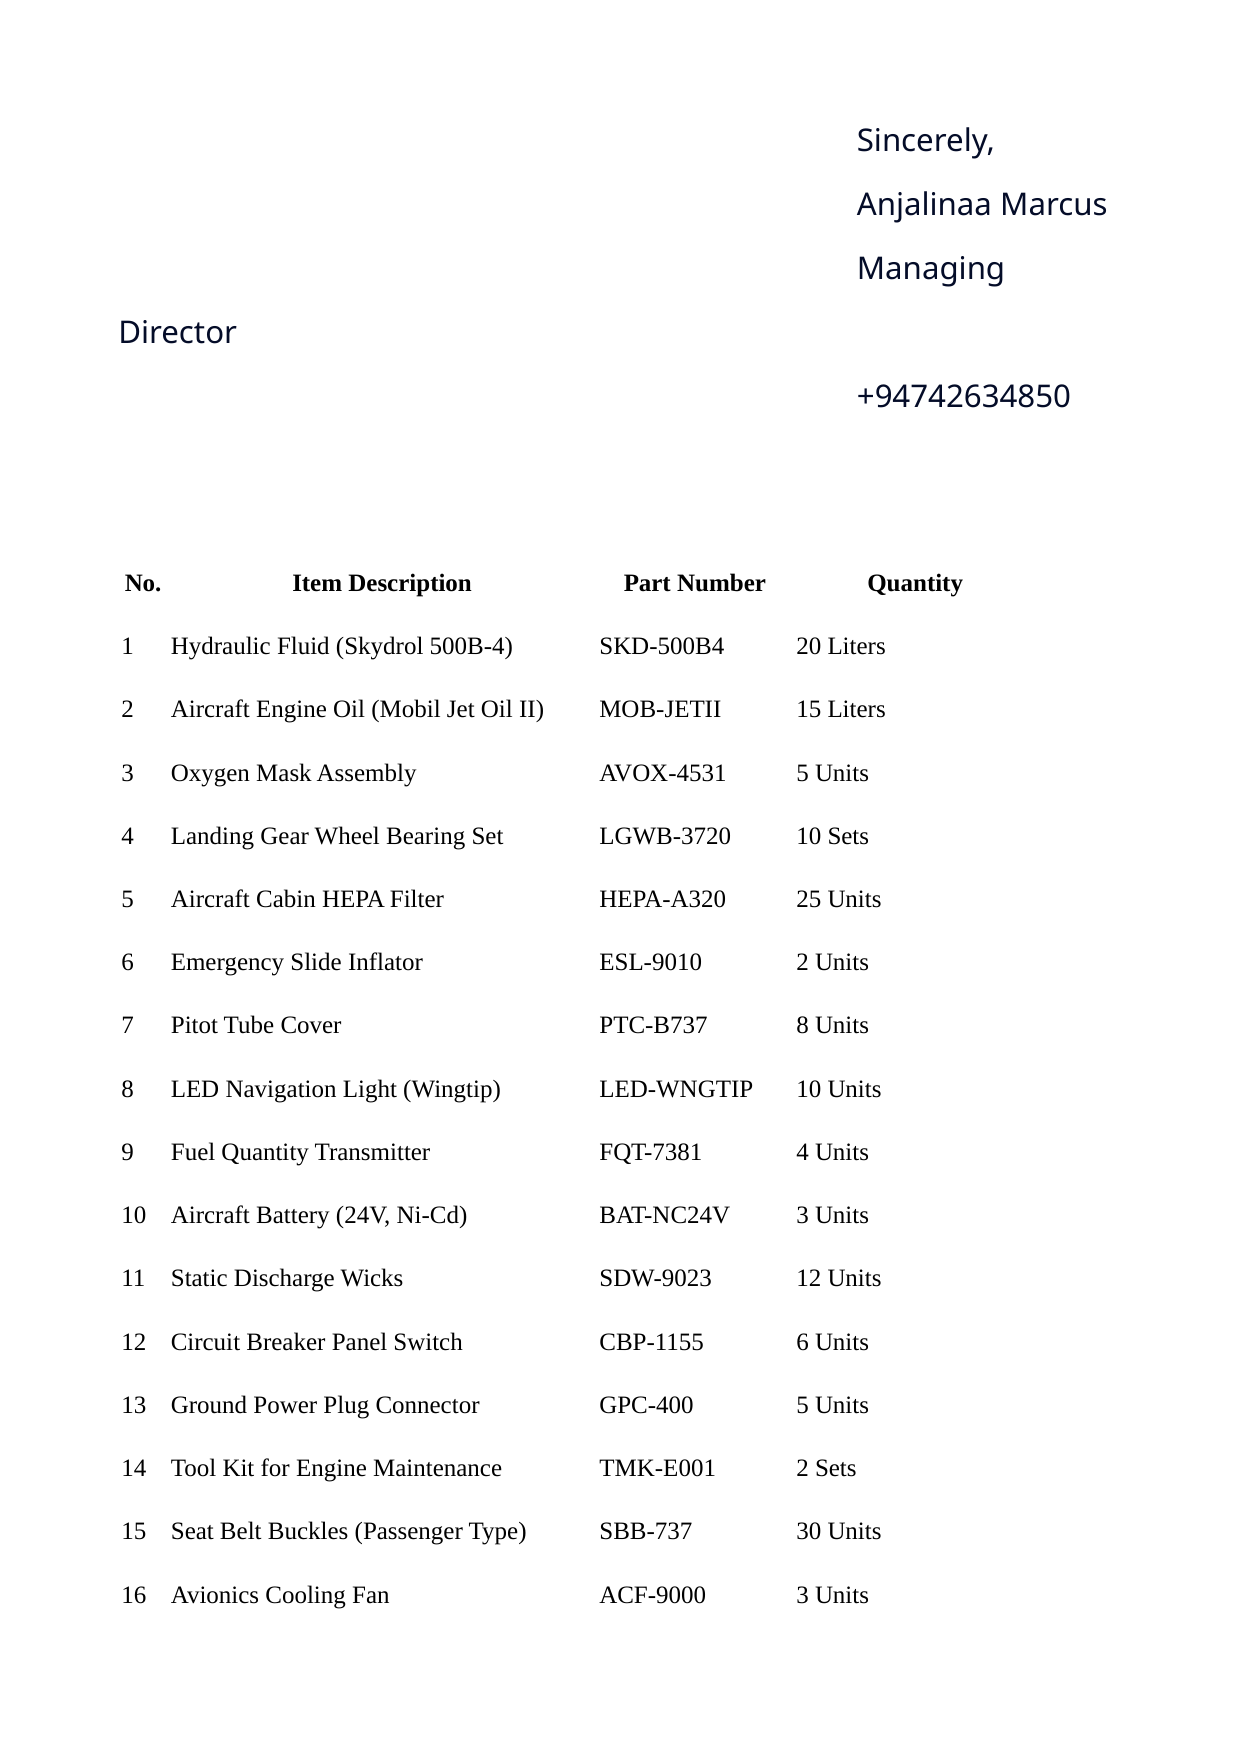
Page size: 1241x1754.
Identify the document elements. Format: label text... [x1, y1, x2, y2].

table_cell 2 Units [793, 945, 1037, 1008]
table_cell ESL-9010 [596, 945, 793, 1008]
table_cell GPC-400 [596, 1387, 793, 1450]
table_cell AVOX-4531 [596, 755, 793, 818]
table_cell Pitot Tube Cover [168, 1008, 596, 1071]
table_cell 7 [118, 1008, 168, 1071]
table_cell 16 [118, 1577, 168, 1611]
table_cell 15 [118, 1514, 168, 1577]
table_cell 3 Units [793, 1198, 1037, 1261]
table_cell 5 Units [793, 755, 1037, 818]
table_cell 25 Units [793, 881, 1037, 944]
table_cell FQT-7381 [596, 1134, 793, 1197]
table_cell ACF-9000 [596, 1577, 793, 1611]
table_header Item Description [168, 565, 596, 628]
table_cell SKD-500B4 [596, 628, 793, 692]
table_cell Static Discharge Wicks [168, 1261, 596, 1324]
table_header Part Number [596, 565, 793, 628]
table_cell MOB-JETII [596, 692, 793, 755]
table_cell BAT-NC24V [596, 1198, 793, 1261]
table_cell LED-WNGTIP [596, 1071, 793, 1134]
table_cell 2 [118, 692, 168, 755]
table_cell Aircraft Battery (24V, Ni-Cd) [168, 1198, 596, 1261]
table_cell Hydraulic Fluid (Skydrol 500B-4) [168, 628, 596, 692]
table_cell 20 Liters [793, 628, 1037, 692]
table_cell 12 [118, 1324, 168, 1387]
table_cell 14 [118, 1450, 168, 1513]
table_cell 2 Sets [793, 1450, 1037, 1513]
text +94742634850 [118, 373, 1122, 416]
table_cell Seat Belt Buckles (Passenger Type) [168, 1514, 596, 1577]
table_cell 10 [118, 1198, 168, 1261]
table_cell LGWB-3720 [596, 818, 793, 881]
table_cell Landing Gear Wheel Bearing Set [168, 818, 596, 881]
table_cell Circuit Breaker Panel Switch [168, 1324, 596, 1387]
table_cell Tool Kit for Engine Maintenance [168, 1450, 596, 1513]
table_cell Emergency Slide Inflator [168, 945, 596, 1008]
table_cell 6 Units [793, 1324, 1037, 1387]
table_cell 12 Units [793, 1261, 1037, 1324]
table_cell 6 [118, 945, 168, 1008]
table_cell Avionics Cooling Fan [168, 1577, 596, 1611]
table_cell TMK-E001 [596, 1450, 793, 1513]
table_cell 10 Sets [793, 818, 1037, 881]
table_cell Aircraft Engine Oil (Mobil Jet Oil II) [168, 692, 596, 755]
table_cell 3 [118, 755, 168, 818]
text Managing Director [118, 246, 1122, 352]
table_cell 15 Liters [793, 692, 1037, 755]
table_cell 30 Units [793, 1514, 1037, 1577]
text Sincerely, [118, 118, 1122, 161]
table_cell LED Navigation Light (Wingtip) [168, 1071, 596, 1134]
table_cell SBB-737 [596, 1514, 793, 1577]
text Anjalinaa Marcus [118, 182, 1122, 224]
table_cell Fuel Quantity Transmitter [168, 1134, 596, 1197]
table_cell 8 [118, 1071, 168, 1134]
table_cell 9 [118, 1134, 168, 1197]
table_cell 11 [118, 1261, 168, 1324]
table_cell 8 Units [793, 1008, 1037, 1071]
table_header No. [118, 565, 168, 628]
table_cell 4 [118, 818, 168, 881]
table_cell 5 Units [793, 1387, 1037, 1450]
table_cell Oxygen Mask Assembly [168, 755, 596, 818]
table_cell CBP-1155 [596, 1324, 793, 1387]
table_cell HEPA-A320 [596, 881, 793, 944]
table_cell PTC-B737 [596, 1008, 793, 1071]
table_header Quantity [793, 565, 1037, 628]
table_cell 4 Units [793, 1134, 1037, 1197]
table_cell 10 Units [793, 1071, 1037, 1134]
table_cell Aircraft Cabin HEPA Filter [168, 881, 596, 944]
table_cell 1 [118, 628, 168, 692]
table_cell 3 Units [793, 1577, 1037, 1611]
table_cell Ground Power Plug Connector [168, 1387, 596, 1450]
table_cell 13 [118, 1387, 168, 1450]
table_cell 5 [118, 881, 168, 944]
table_cell SDW-9023 [596, 1261, 793, 1324]
